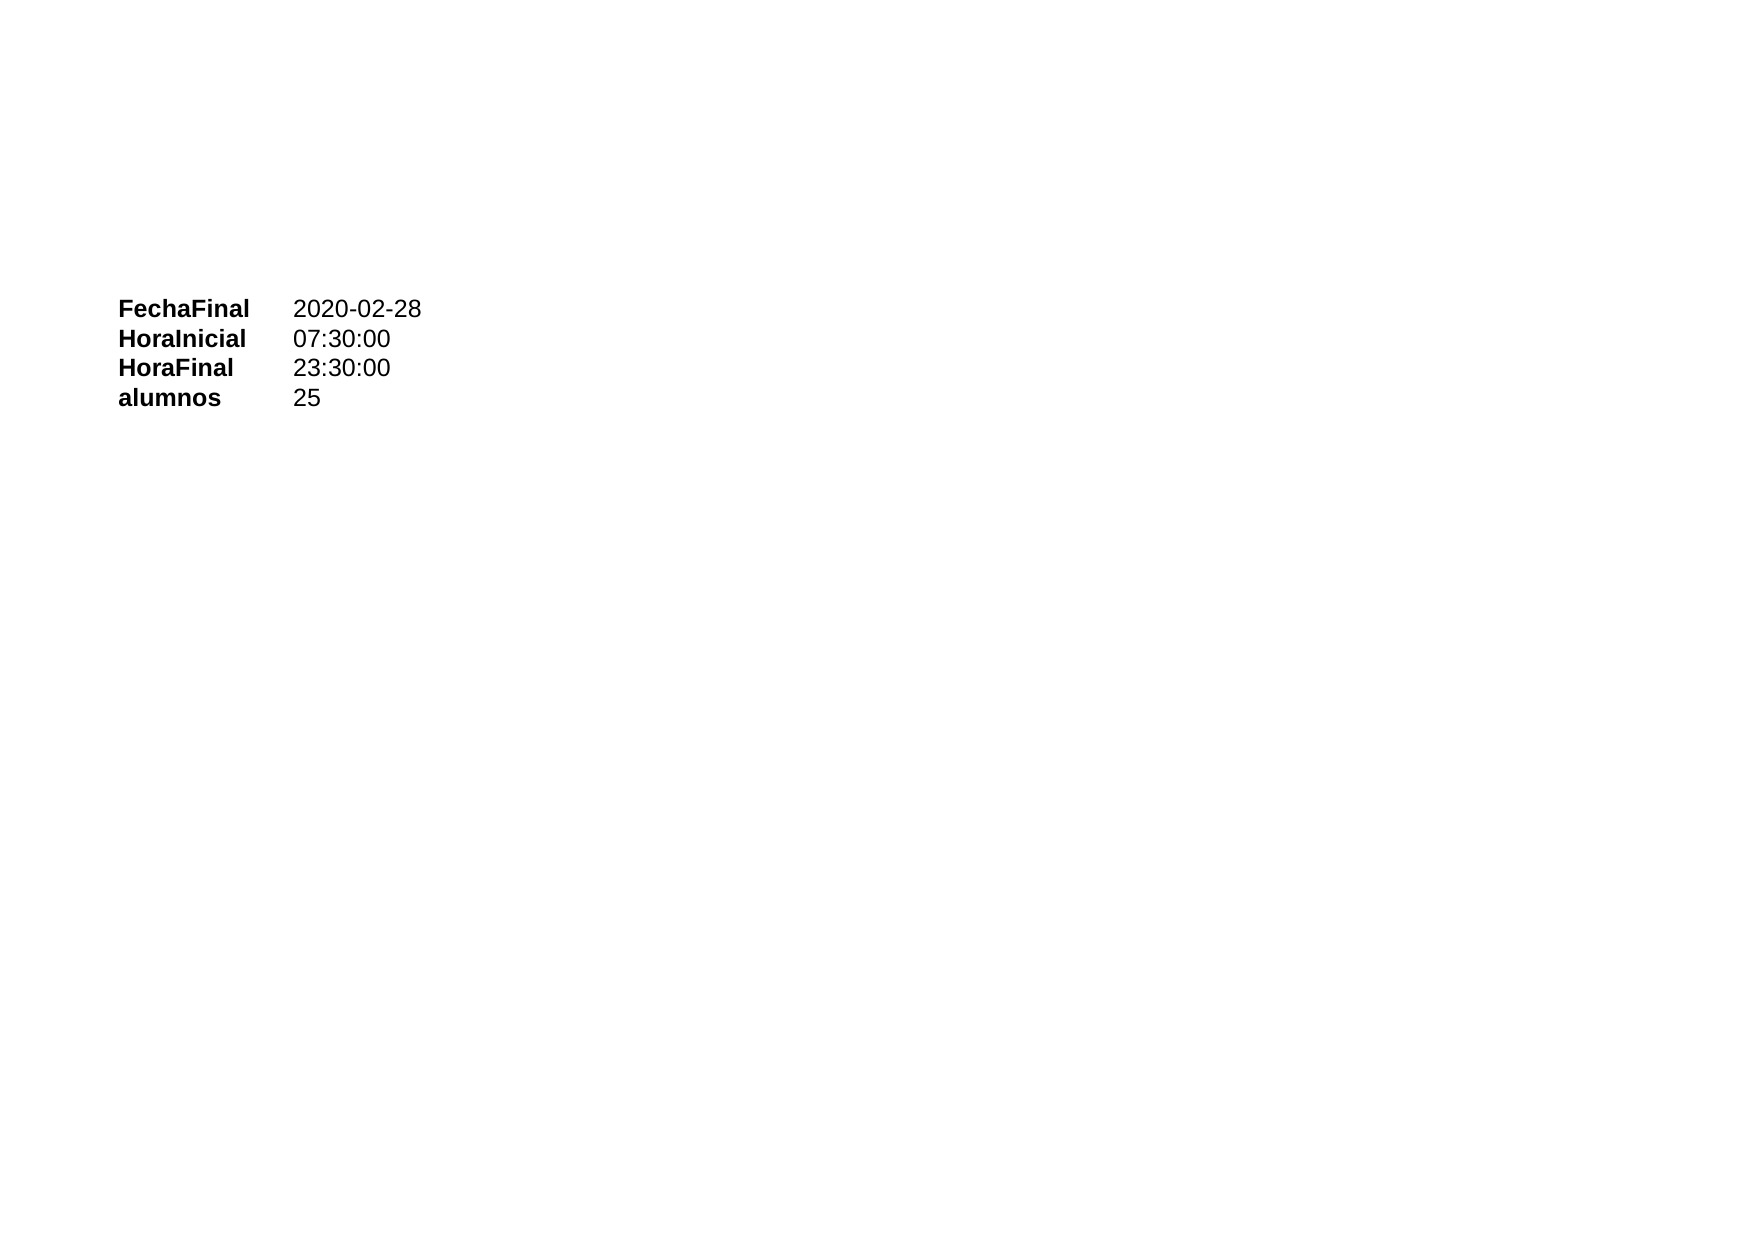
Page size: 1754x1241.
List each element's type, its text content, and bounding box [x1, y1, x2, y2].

table_cell [118, 413, 1636, 443]
table_cell FechaFinal [118, 295, 293, 325]
table_cell 2020-02-28 [293, 295, 1636, 325]
table_cell alumnos [118, 384, 293, 413]
table_cell HoraFinal [118, 354, 293, 384]
table_cell 07:30:00 [293, 325, 1636, 354]
table_cell 23:30:00 [293, 354, 1636, 384]
table_cell HoraInicial [118, 325, 293, 354]
table_cell 25 [293, 384, 1636, 413]
